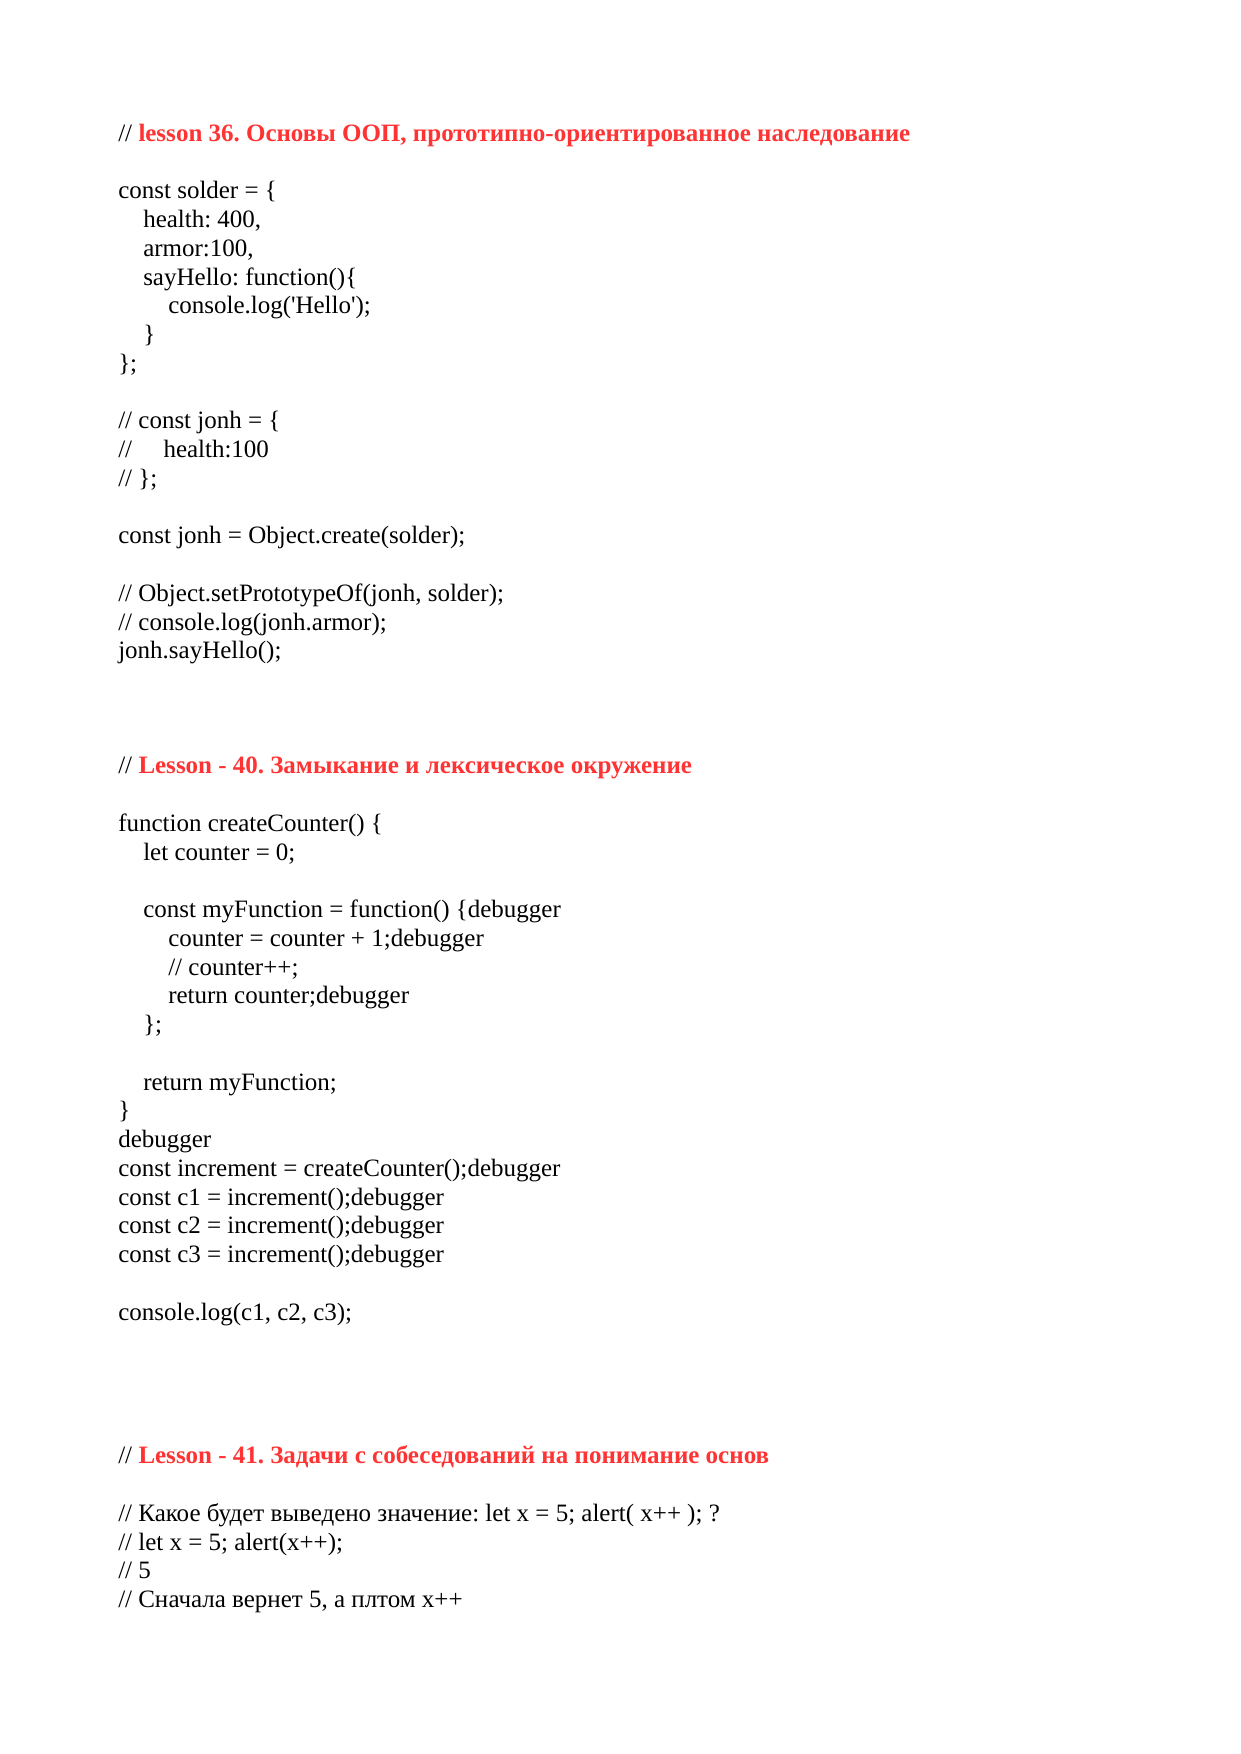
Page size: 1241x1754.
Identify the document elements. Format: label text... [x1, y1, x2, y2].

text // Cначала вернет 5, а плтом x++ [118, 1584, 1122, 1613]
text function createCounter() { [118, 808, 1122, 837]
text // Object.setPrototypeOf(jonh, solder); [118, 578, 1122, 607]
text counter = counter + 1;debugger [118, 923, 1122, 952]
text jonh.sayHello(); [118, 636, 1122, 664]
text armor:100, [118, 233, 1122, 262]
text return myFunction; [118, 1067, 1122, 1096]
text // counter++; [118, 952, 1122, 981]
text return counter;debugger [118, 981, 1122, 1009]
text const jonh = Object.create(solder); [118, 521, 1122, 549]
text let counter = 0; [118, 837, 1122, 866]
text console.log('Hello'); [118, 291, 1122, 319]
text // health:100 [118, 434, 1122, 463]
text // }; [118, 463, 1122, 492]
text const myFunction = function() {debugger [118, 894, 1122, 923]
text sayHello: function(){ [118, 262, 1122, 291]
text // Lesson - 41. Задачи с собеседований на понимание основ [118, 1441, 1122, 1469]
text // lesson 36. Основы ООП, прототипно-ориентированное наследование [118, 118, 1122, 147]
text }; [118, 1009, 1122, 1038]
text const increment = createCounter();debugger [118, 1153, 1122, 1182]
text // Какое будет выведено значение: let x = 5; alert( x++ ); ? [118, 1498, 1122, 1527]
text // let x = 5; alert(x++); [118, 1527, 1122, 1556]
text health: 400, [118, 204, 1122, 233]
text // const jonh = { [118, 406, 1122, 434]
text debugger [118, 1124, 1122, 1153]
text const c1 = increment();debugger [118, 1182, 1122, 1211]
text const c2 = increment();debugger [118, 1211, 1122, 1239]
text }; [118, 348, 1122, 377]
text const c3 = increment();debugger [118, 1239, 1122, 1268]
text } [118, 319, 1122, 348]
text } [118, 1096, 1122, 1124]
text // 5 [118, 1556, 1122, 1584]
text console.log(c1, c2, c3); [118, 1297, 1122, 1326]
text const solder = { [118, 176, 1122, 204]
text // Lesson - 40. Замыкание и лексическое окружение [118, 751, 1122, 779]
text // console.log(jonh.armor); [118, 607, 1122, 636]
